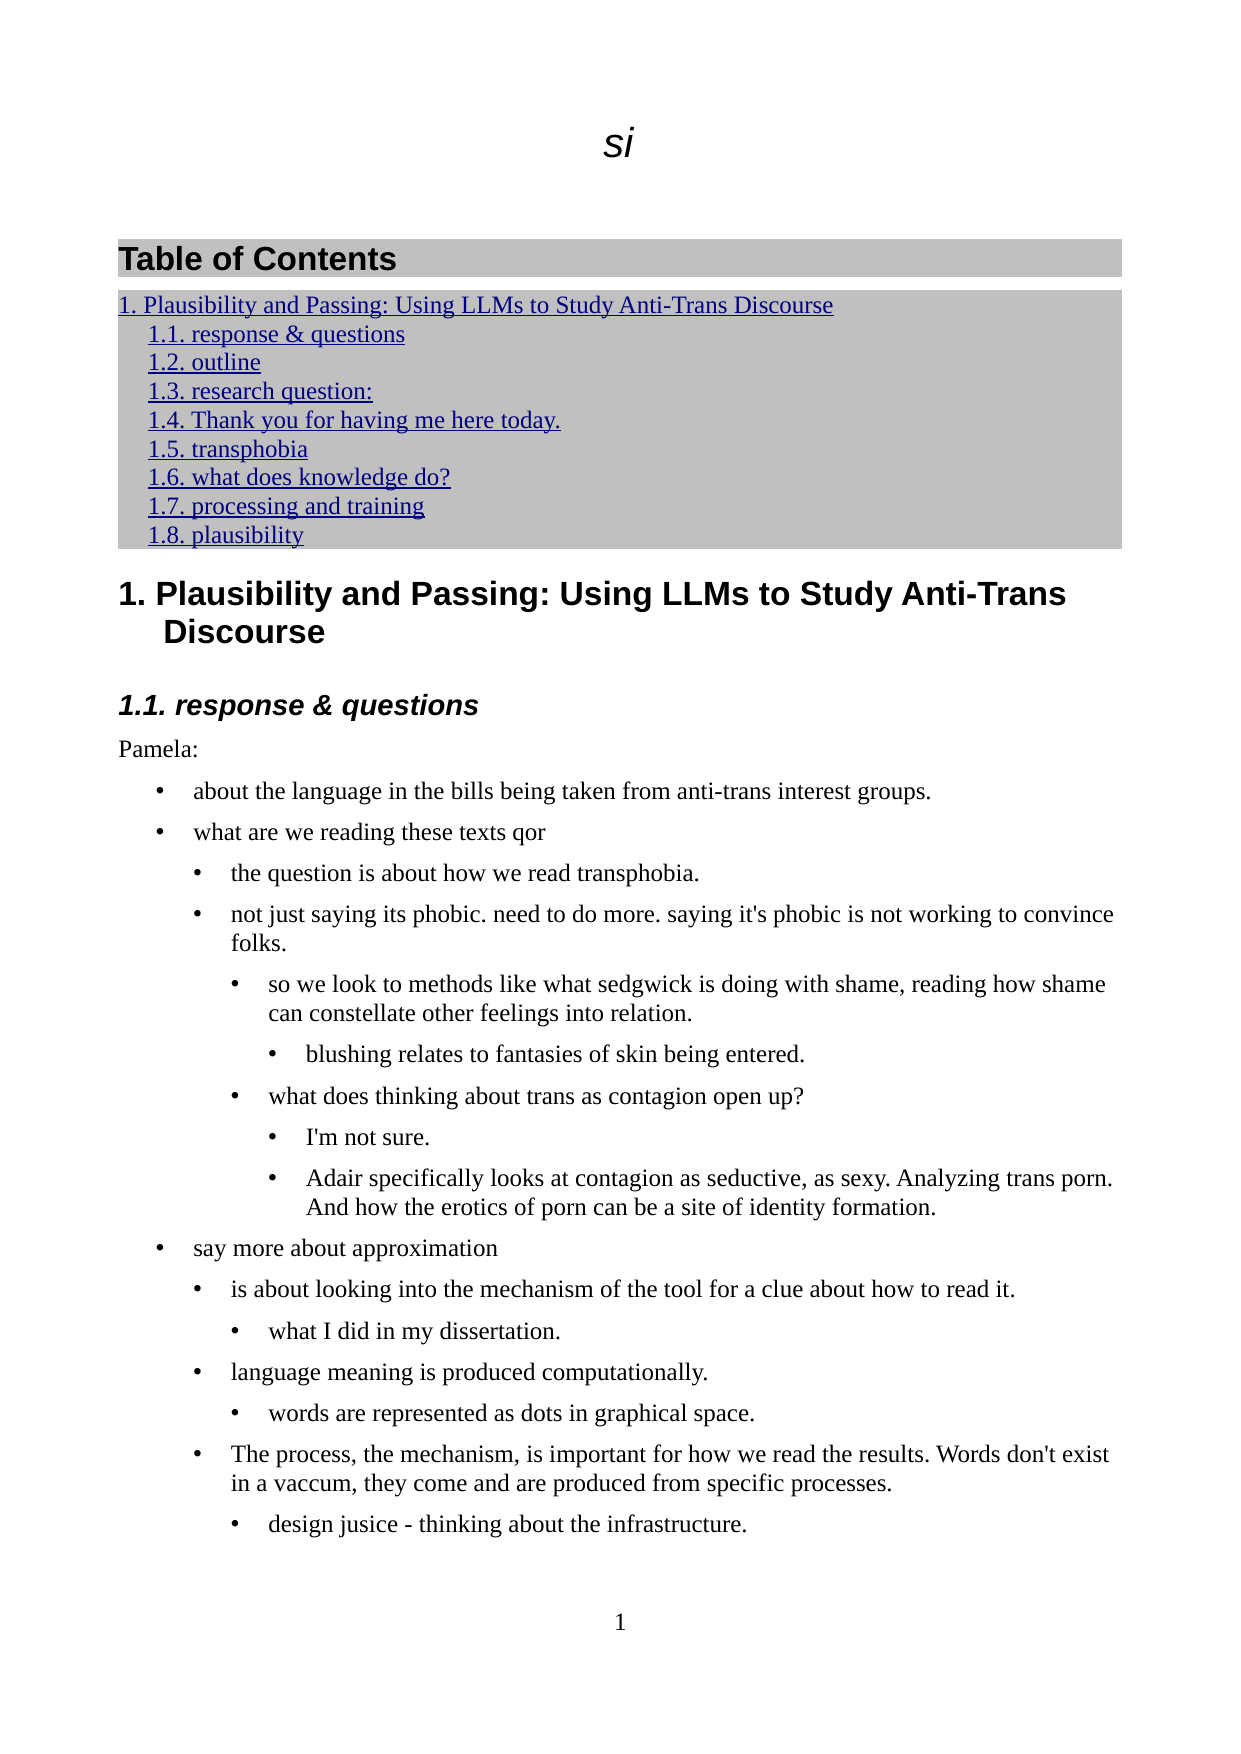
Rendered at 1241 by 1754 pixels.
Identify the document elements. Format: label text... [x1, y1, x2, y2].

list about the language in the bills being taken from anti-trans interest groups. [156, 776, 1122, 804]
subtitle response & questions [118, 688, 1122, 722]
list what I did in my dissertation. [231, 1316, 1122, 1344]
text 1.5. transphobia [148, 434, 1122, 462]
subtitle si [118, 118, 1122, 166]
list blushing relates to fantasies of skin being entered. [268, 1039, 1122, 1068]
text 1.8. plausibility [148, 520, 1122, 549]
text 1.1. response & questions [148, 319, 1122, 347]
list design jusice - thinking about the infrastructure. [231, 1509, 1122, 1538]
list what are we reading these texts qor [156, 817, 1122, 846]
list not just saying its phobic. need to do more. saying it's phobic is not working to convince folks. [193, 899, 1122, 957]
subtitle Plausibility and Passing: Using LLMs to Study Anti-Trans Discourse [118, 574, 1122, 651]
list language meaning is produced computationally. [193, 1357, 1122, 1386]
list the question is about how we read transphobia. [193, 858, 1122, 887]
list Adair specifically looks at contagion as seductive, as sexy. Analyzing trans porn. And how the erotics of porn can be a site of identity formation. [268, 1163, 1122, 1221]
text 1.2. outline [148, 347, 1122, 376]
list The process, the mechanism, is important for how we read the results. Words don't exist in a vaccum, they come and are produced from specific processes. [193, 1439, 1122, 1497]
text 1. Plausibility and Passing: Using LLMs to Study Anti-Trans Discourse [118, 290, 1122, 319]
text 1.6. what does knowledge do? [148, 462, 1122, 491]
text 1.3. research question: [148, 376, 1122, 405]
text 1.4. Thank you for having me here today. [148, 405, 1122, 434]
subtitle Table of Contents [118, 239, 1122, 277]
text 1.7. processing and training [148, 491, 1122, 520]
list I'm not sure. [268, 1122, 1122, 1151]
list is about looking into the mechanism of the tool for a clue about how to read it. [193, 1274, 1122, 1303]
text Pamela: [118, 734, 1122, 763]
list say more about approximation [156, 1233, 1122, 1262]
list words are represented as dots in graphical space. [231, 1398, 1122, 1427]
list so we look to methods like what sedgwick is doing with shame, reading how shame can constellate other feelings into relation. [231, 969, 1122, 1027]
list what does thinking about trans as contagion open up? [231, 1081, 1122, 1109]
